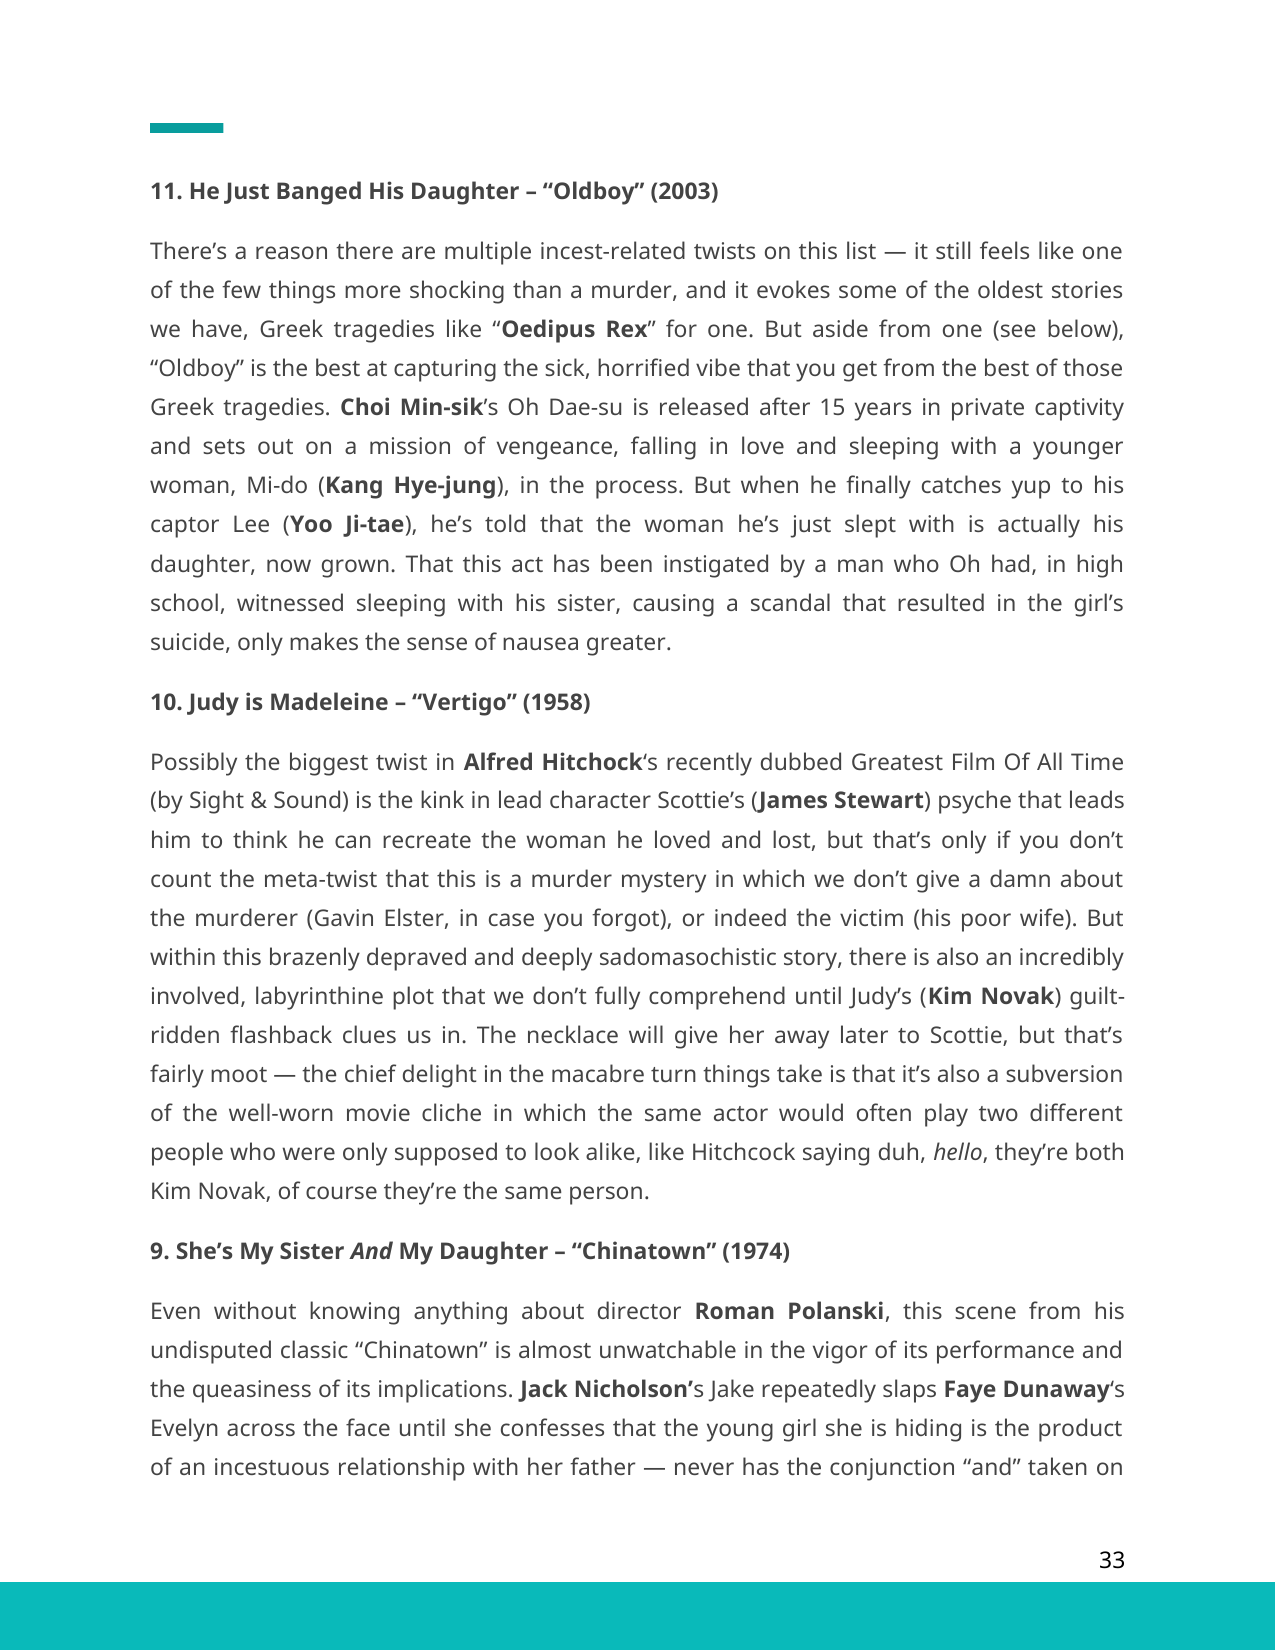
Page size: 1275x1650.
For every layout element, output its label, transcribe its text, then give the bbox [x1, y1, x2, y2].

picture [150, 123, 224, 133]
text 9. She’s My Sister And My Daughter – “Chinatown” (1974) [150, 1235, 1125, 1266]
text Possibly the biggest twist in Alfred Hitchock‘s recently dubbed Greatest Film Of All Time (by Sight & Sound) is the kink in lead character Scottie’s (James Stewart) psyche that leads him to think he can recreate the woman he loved and lost, but that’s only if you don’t count the meta-twist that this is a murder mystery in which we don’t give a damn about the murderer (Gavin Elster, in case you forgot), or indeed the victim (his poor wife). But within this brazenly depraved and deeply sadomasochistic story, there is also an incredibly involved, labyrinthine plot that we don’t fully comprehend until Judy’s (Kim Novak) guilt-ridden flashback clues us in. The necklace will give her away later to Scottie, but that’s fairly moot — the chief delight in the macabre turn things take is that it’s also a subversion of the well-worn movie cliche in which the same actor would often play two different people who were only supposed to look alike, like Hitchcock saying duh, hello, they’re both Kim Novak, of course they’re the same person. [150, 745, 1125, 1206]
text There’s a reason there are multiple incest-related twists on this list — it still feels like one of the few things more shocking than a murder, and it evokes some of the oldest stories we have, Greek tragedies like “Oedipus Rex” for one. But aside from one (see below), “Oldboy” is the best at capturing the sick, horrified vibe that you get from the best of those Greek tragedies. Choi Min-sik’s Oh Dae-su is released after 15 years in private captivity and sets out on a mission of vengeance, falling in love and sleeping with a younger woman, Mi-do (Kang Hye-jung), in the process. But when he finally catches yup to his captor Lee (Yoo Ji-tae), he’s told that the woman he’s just slept with is actually his daughter, now grown. That this act has been instigated by a man who Oh had, in high school, witnessed sleeping with his sister, causing a scandal that resulted in the girl’s suicide, only makes the sense of nausea greater. [150, 235, 1125, 657]
text Even without knowing anything about director Roman Polanski, this scene from his undisputed classic “Chinatown” is almost unwatchable in the vigor of its performance and the queasiness of its implications. Jack Nicholson’s Jake repeatedly slaps Faye Dunaway‘s Evelyn across the face until she confesses that the young girl she is hiding is the product of an incestuous relationship with her father — never has the conjunction “and” taken on [150, 1295, 1125, 1482]
picture [0, 1582, 1275, 1650]
text 10. Judy is Madeleine – “Vertigo” (1958) [150, 686, 1125, 717]
text 11. He Just Banged His Daughter – “Oldboy” (2003) [150, 175, 1125, 206]
